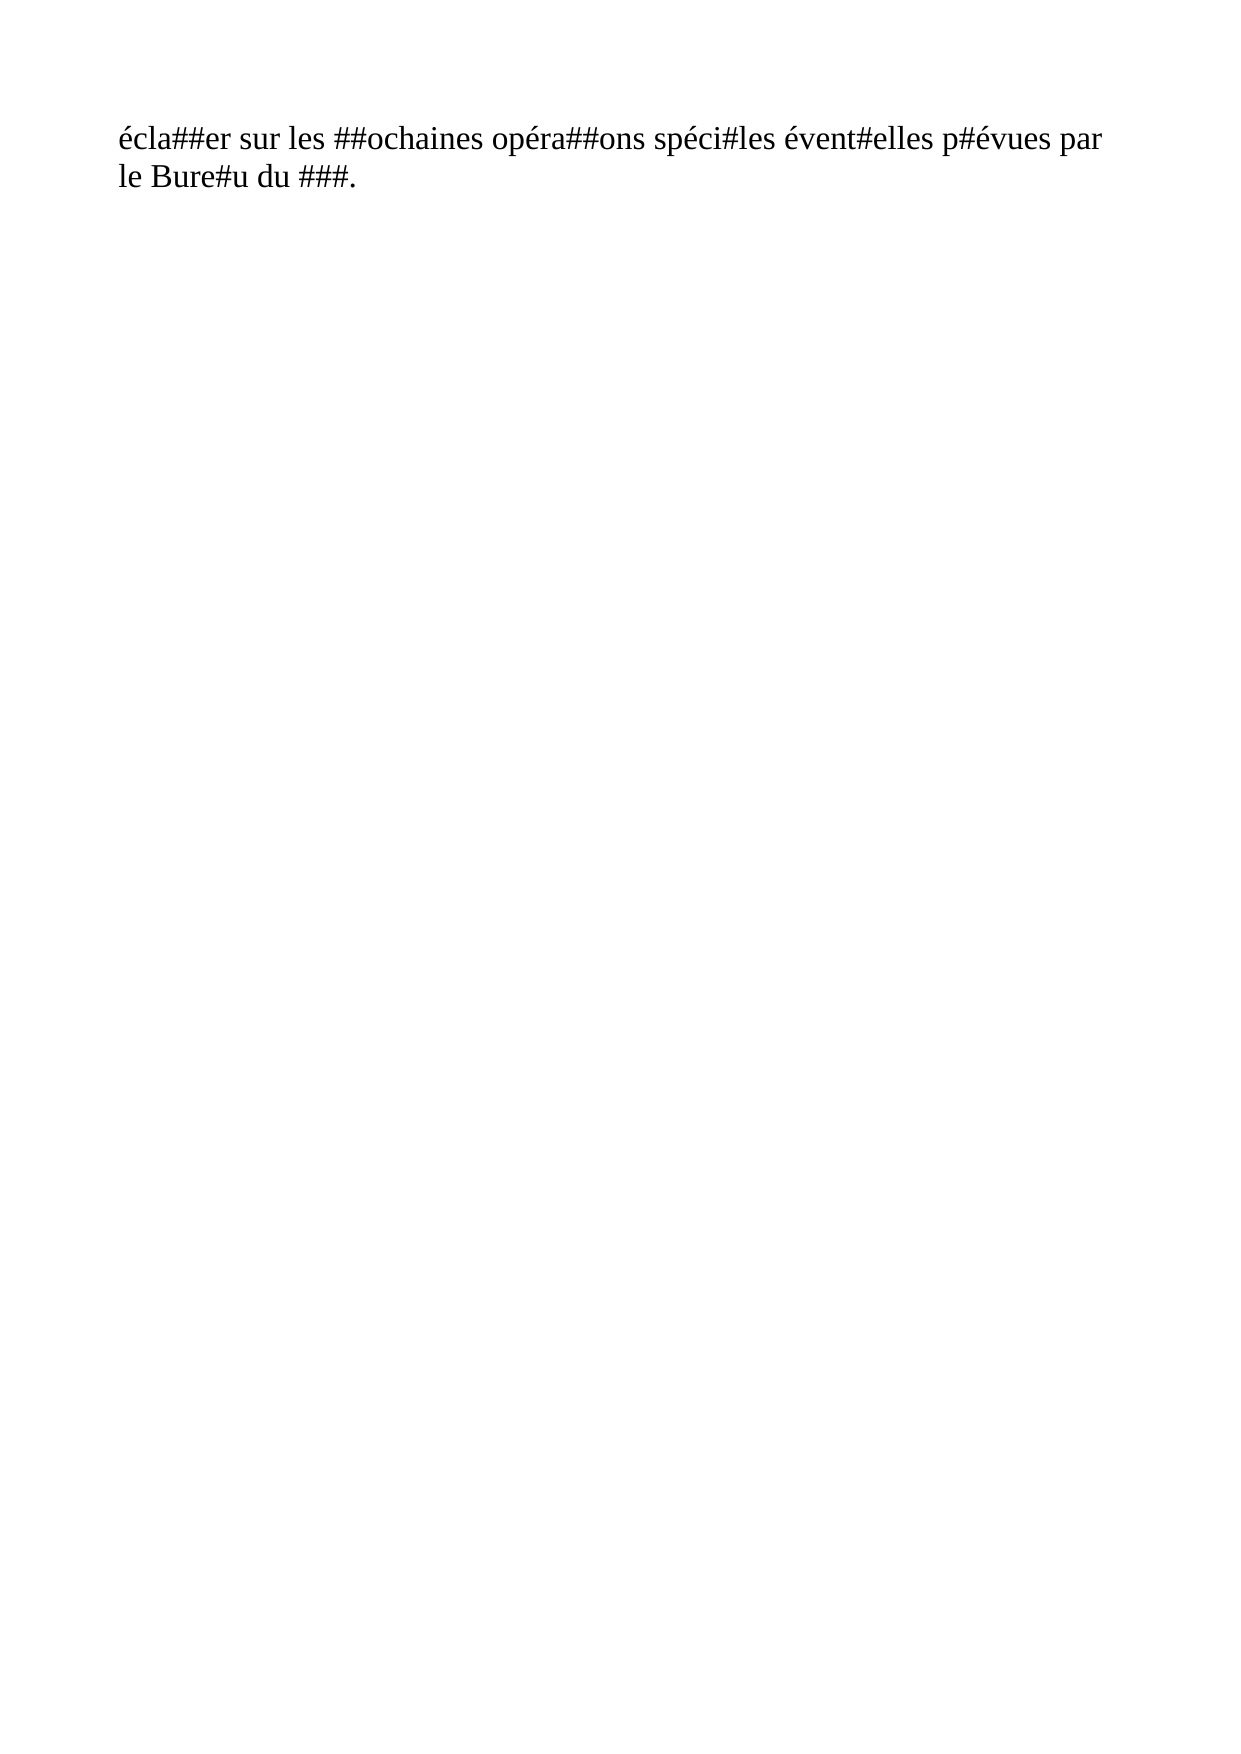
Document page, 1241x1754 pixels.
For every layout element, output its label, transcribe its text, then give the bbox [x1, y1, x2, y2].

text écla##er sur les ##ochaines opéra##ons spéci#les évent#elles p#évues par le Bure#u du ###. [118, 118, 1122, 195]
